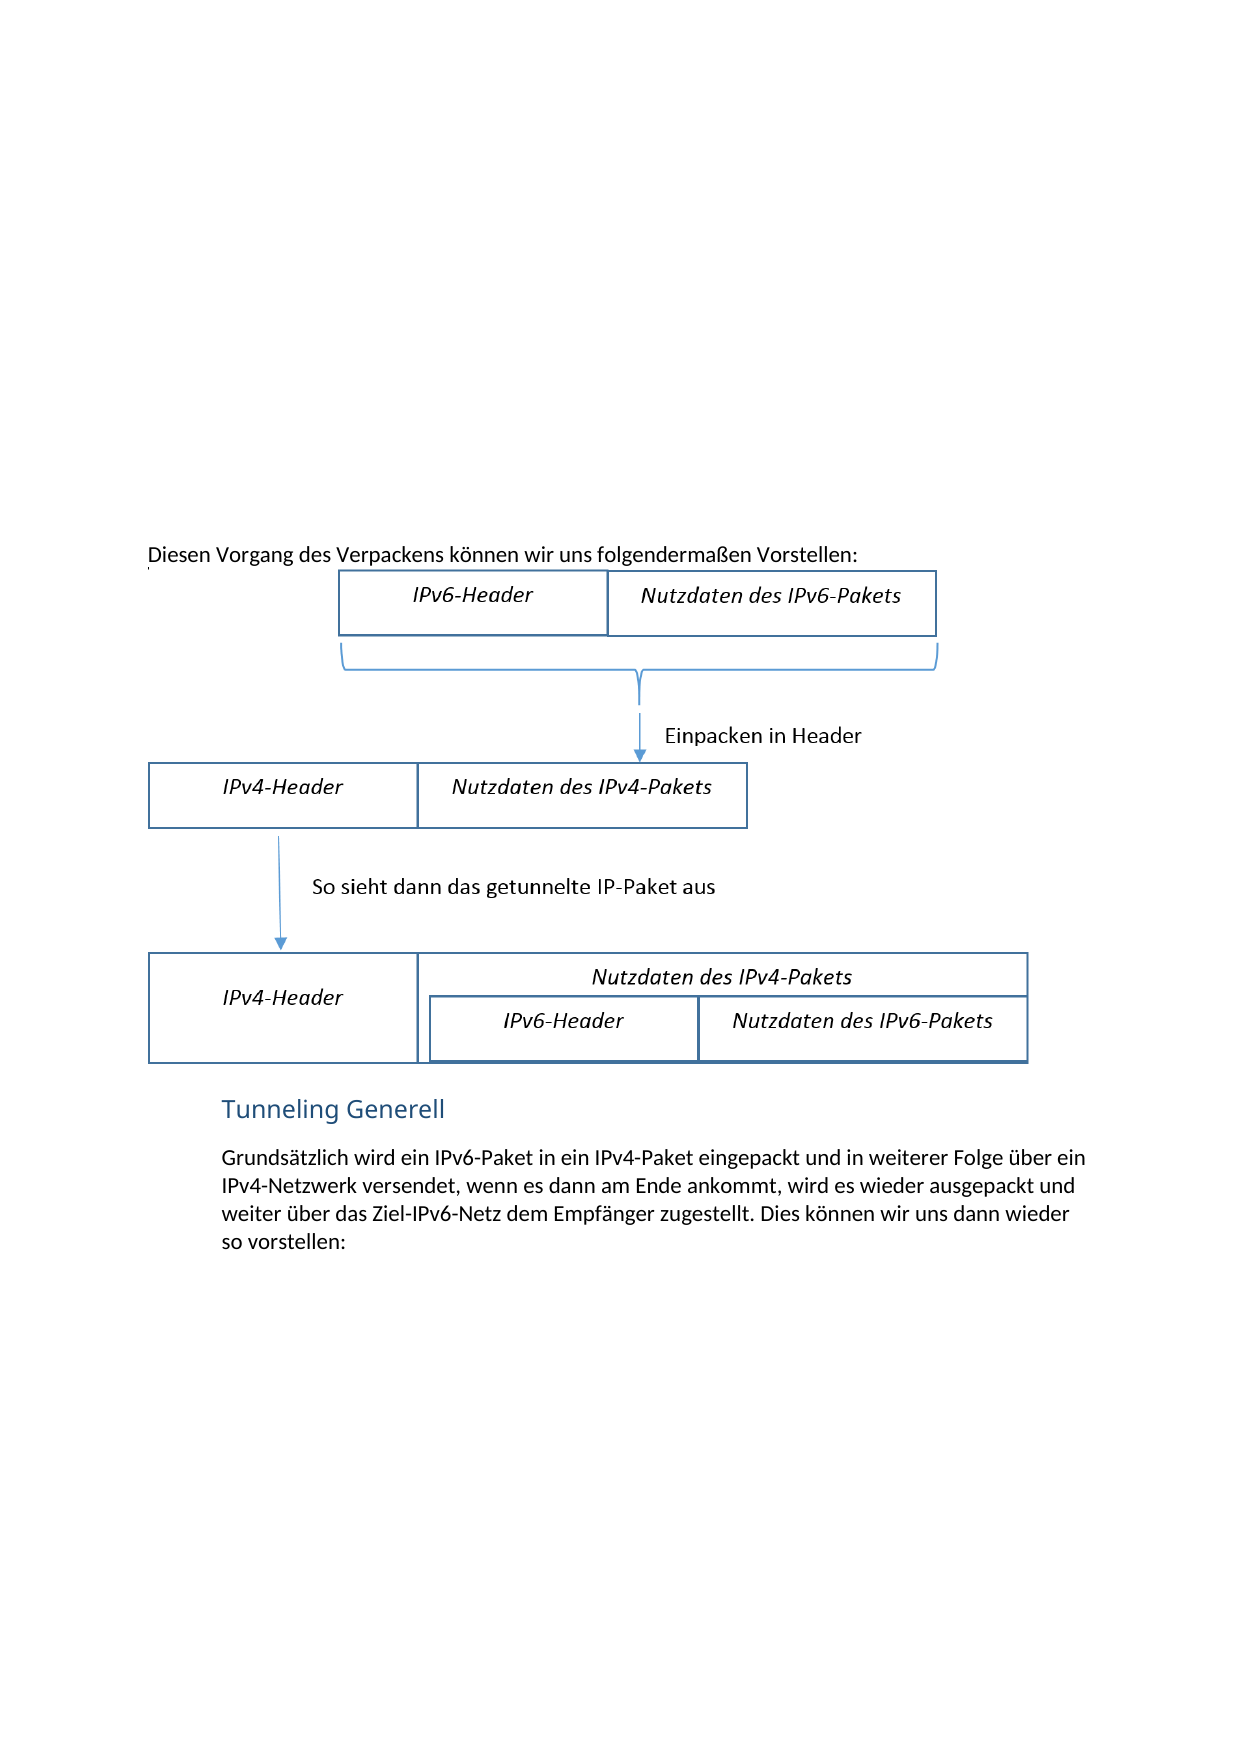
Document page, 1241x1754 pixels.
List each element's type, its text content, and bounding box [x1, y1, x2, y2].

text Grundsätzlich wird ein IPv6-Paket in ein IPv4-Paket eingepackt und in weiterer Folge über ein IPv4-Netzwerk versendet, wenn es dann am Ende ankommt, wird es wieder ausgepackt und weiter über das Ziel-IPv6-Netz dem Empfänger zugestellt. Dies können wir uns dann wieder so vorstellen: [221, 1143, 1093, 1255]
text Diesen Vorgang des Verpackens können wir uns folgendermaßen Vorstellen: [148, 540, 1093, 568]
subtitle Tunneling Generell [148, 1092, 1093, 1126]
